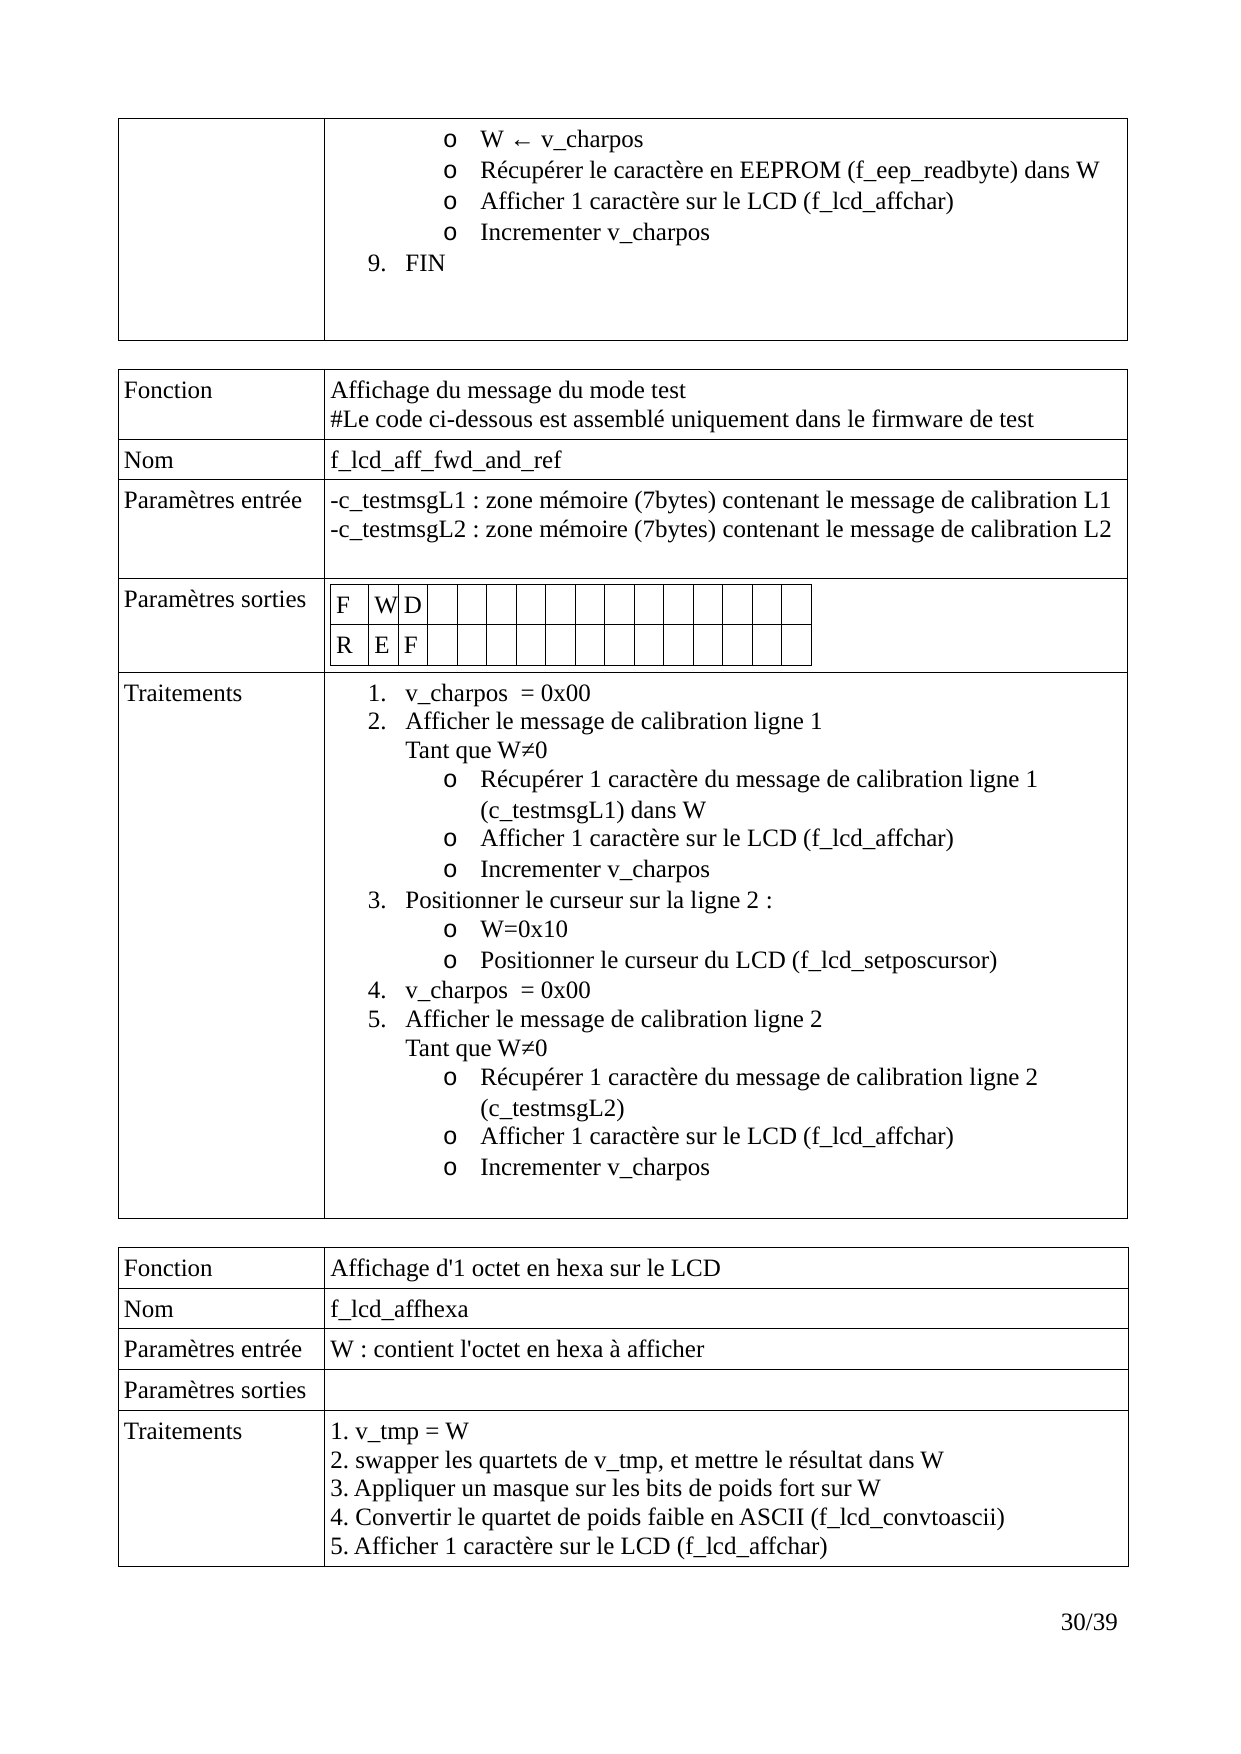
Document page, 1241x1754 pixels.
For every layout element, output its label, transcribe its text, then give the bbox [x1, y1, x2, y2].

table_cell Paramètres entrée [119, 1329, 324, 1369]
table_cell -c_testmsgL1 : zone mémoire (7bytes) contenant le message de calibration L1 -c_testmsgL2 : zone mémoire (7bytes) contenant le message de calibration L2 [325, 480, 1127, 577]
table_header Fonction [119, 1248, 324, 1288]
table_cell [428, 625, 457, 665]
table_cell Paramètres sorties [119, 579, 324, 671]
table_cell [325, 579, 1127, 671]
table_header [605, 585, 634, 624]
table_cell [119, 119, 324, 340]
table_cell F [399, 625, 427, 665]
table_header [458, 585, 486, 624]
table_header [694, 585, 722, 624]
table_header [782, 585, 811, 624]
table_cell [664, 625, 693, 665]
table_header Fonction [119, 370, 324, 438]
table_cell [753, 625, 781, 665]
table_header W [369, 585, 398, 624]
table_header F [331, 585, 368, 624]
table_cell Traitements [119, 673, 324, 1218]
table_header [753, 585, 781, 624]
table_cell 1. v_tmp = W 2. swapper les quartets de v_tmp, et mettre le résultat dans W 3. Appliquer un masque sur les bits de poids fort sur W 4. Convertir le quartet de poids faible en ASCII (f_lcd_convtoascii) 5. Afficher 1 caractère sur le LCD (f_lcd_affchar) [325, 1411, 1128, 1566]
table_cell R [331, 625, 368, 665]
table_header [576, 585, 604, 624]
table_header D [399, 585, 427, 624]
table_header [517, 585, 545, 624]
table_header [428, 585, 457, 624]
table_cell [635, 625, 663, 665]
table_cell [576, 625, 604, 665]
table_cell [694, 625, 722, 665]
table_cell Traitements [119, 1411, 324, 1566]
table_cell Nom [119, 1289, 324, 1328]
table_cell [723, 625, 752, 665]
table_header [546, 585, 575, 624]
table_cell E [369, 625, 398, 665]
table_cell Nom [119, 440, 324, 479]
table_header [664, 585, 693, 624]
table_cell [487, 625, 516, 665]
table_cell v_charpos = 0x00 Afficher le message de calibration ligne 1 Tant que W≠0 Récupérer 1 caractère du message de calibration ligne 1 (c_testmsgL1) dans W Afficher 1 caractère sur le LCD (f_lcd_affchar) Incrementer v_charpos Positionner le curseur sur la ligne 2 : W=0x10 Positionner le curseur du LCD (f_lcd_setposcursor) v_charpos = 0x00 Afficher le message de calibration ligne 2 Tant que W≠0 Récupérer 1 caractère du message de calibration ligne 2 (c_testmsgL2) Afficher 1 caractère sur le LCD (f_lcd_affchar) Incrementer v_charpos [325, 673, 1127, 1218]
table_cell [605, 625, 634, 665]
table_cell [458, 625, 486, 665]
table_header [723, 585, 752, 624]
table_cell Paramètres sorties [119, 1370, 324, 1410]
table_cell [325, 1370, 1128, 1410]
table_header Affichage d'1 octet en hexa sur le LCD [325, 1248, 1128, 1288]
table_cell [782, 625, 811, 665]
table_cell f_lcd_affhexa [325, 1289, 1128, 1328]
table_cell f_lcd_aff_fwd_and_ref [325, 440, 1127, 479]
table_header Affichage du message du mode test #Le code ci-dessous est assemblé uniquement dans le firmware de test [325, 370, 1127, 438]
table_cell W : contient l'octet en hexa à afficher [325, 1329, 1128, 1369]
table_header [487, 585, 516, 624]
table_cell [546, 625, 575, 665]
table_cell Paramètres entrée [119, 480, 324, 577]
table_cell [517, 625, 545, 665]
table_header [635, 585, 663, 624]
table_cell v_charpos = 0x00 Afficher le message de boot ligne 1 Tant que W≠0 Récupérer 1 caractère du message de boot ligne 1 (c_bootmsgL1) dans W Afficher 1 caractère sur le LCD (f_lcd_affchar) Incrementer v_charpos Positionner le curseur sur la ligne 2, 4ème case : W=0x10 Positionner le curseur du LCD (f_lcd_setposcursor) v_charpos = 0x00 Afficher le message de boot ligne 2 Tant que W≠0 Récupérer 1 caractère du message de boot ligne 2 (c_bootmsgL2) Afficher 1 caractère sur le LCD (f_lcd_affchar) Incrementer v_charpos Positionner le curseur sur la ligne 2, 10ème case : W=0x1C Positionner le curseur du LCD (f_lcd_setposcursor) v_charpos = 0x00 afficher la version Tant que W≠0 W ← v_charpos Récupérer le caractère en EEPROM (f_eep_readbyte) dans W Afficher 1 caractère sur le LCD (f_lcd_affchar) Incrementer v_charpos FIN [325, 119, 1127, 340]
